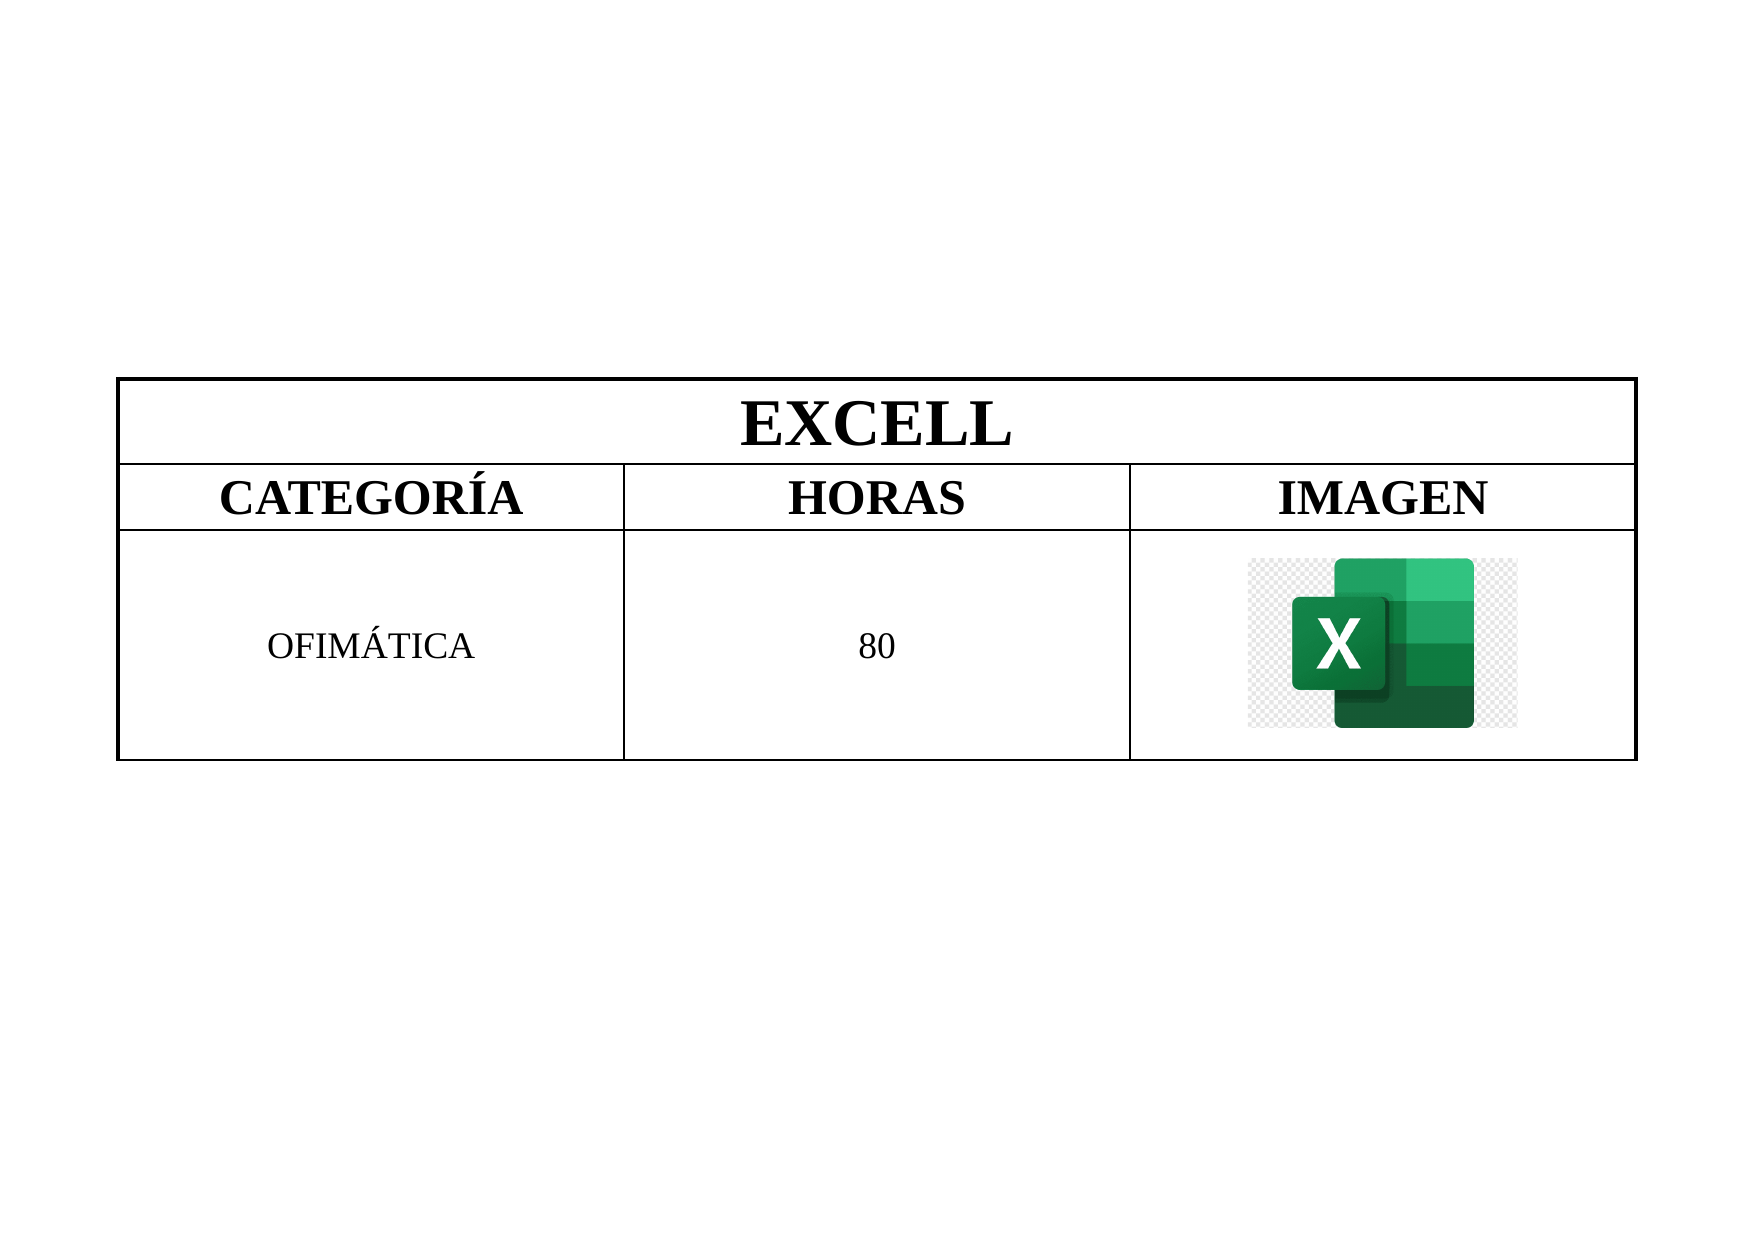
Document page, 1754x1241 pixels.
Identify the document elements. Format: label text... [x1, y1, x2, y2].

table_cell [1131, 531, 1634, 759]
picture [1247, 558, 1518, 728]
table_cell 80 [625, 531, 1129, 759]
table_cell HORAS [625, 465, 1129, 528]
table_cell OFIMÁTICA [120, 531, 623, 759]
table_header EXCELL [120, 381, 1634, 463]
table_cell CATEGORÍA [120, 465, 623, 528]
table_cell IMAGEN [1131, 465, 1634, 528]
